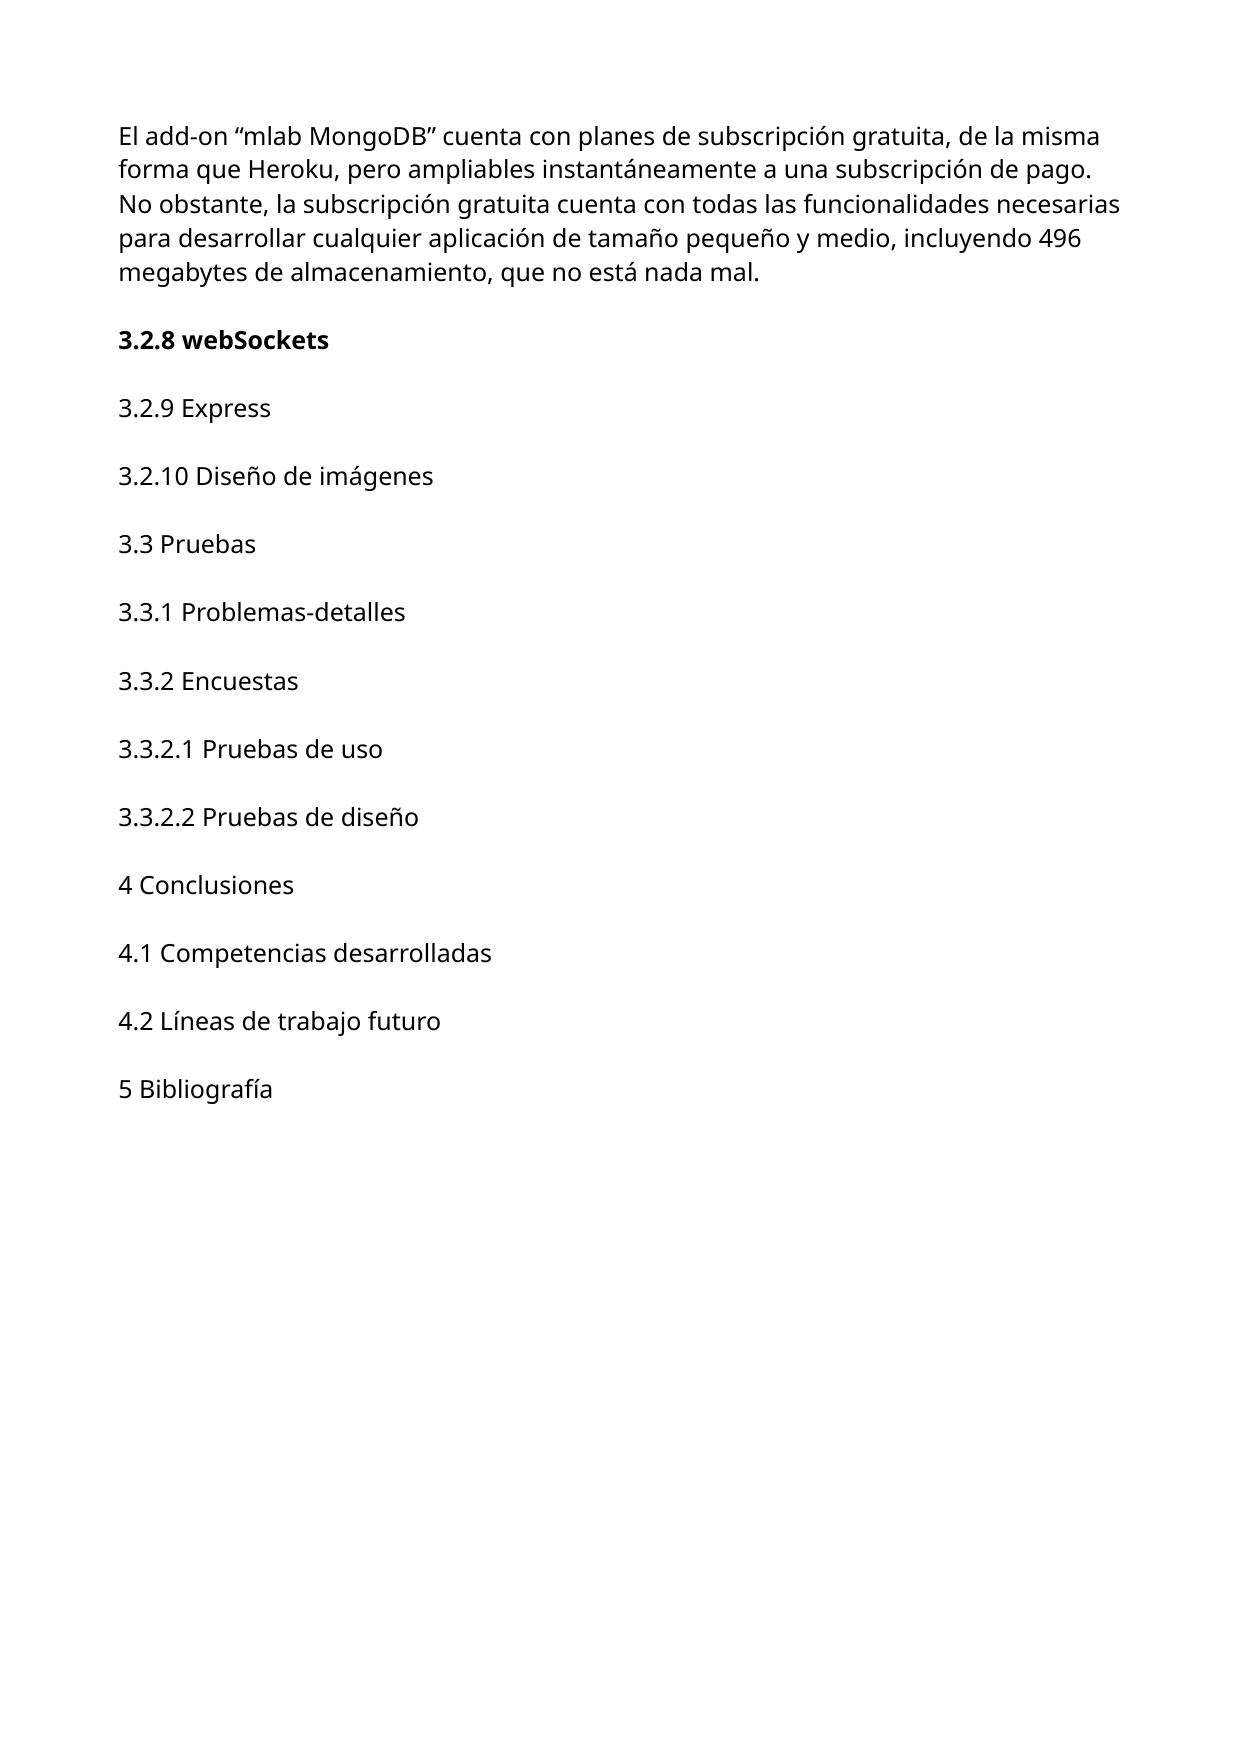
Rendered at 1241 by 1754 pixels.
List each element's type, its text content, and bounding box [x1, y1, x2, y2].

text 5 Bibliografía [118, 1072, 1122, 1106]
text 3.2.8 webSockets [118, 322, 1122, 357]
text 3.2.10 Diseño de imágenes [118, 459, 1122, 493]
text 3.2.9 Express [118, 391, 1122, 425]
text 3.3.2 Encuestas [118, 663, 1122, 697]
text 3.3.1 Problemas-detalles [118, 595, 1122, 629]
text 3.3.2.1 Pruebas de uso [118, 731, 1122, 765]
text 3.3 Pruebas [118, 527, 1122, 561]
text El add-on “mlab MongoDB” cuenta con planes de subscripción gratuita, de la misma forma que Heroku, pero ampliables instantáneamente a una subscripción de pago. No obstante, la subscripción gratuita cuenta con todas las funcionalidades necesarias para desarrollar cualquier aplicación de tamaño pequeño y medio, incluyendo 496 megabytes de almacenamiento, que no está nada mal. [118, 118, 1122, 288]
text 3.3.2.2 Pruebas de diseño [118, 799, 1122, 833]
text 4.1 Competencias desarrolladas [118, 936, 1122, 970]
text 4.2 Líneas de trabajo futuro [118, 1004, 1122, 1038]
text 4 Conclusiones [118, 867, 1122, 902]
